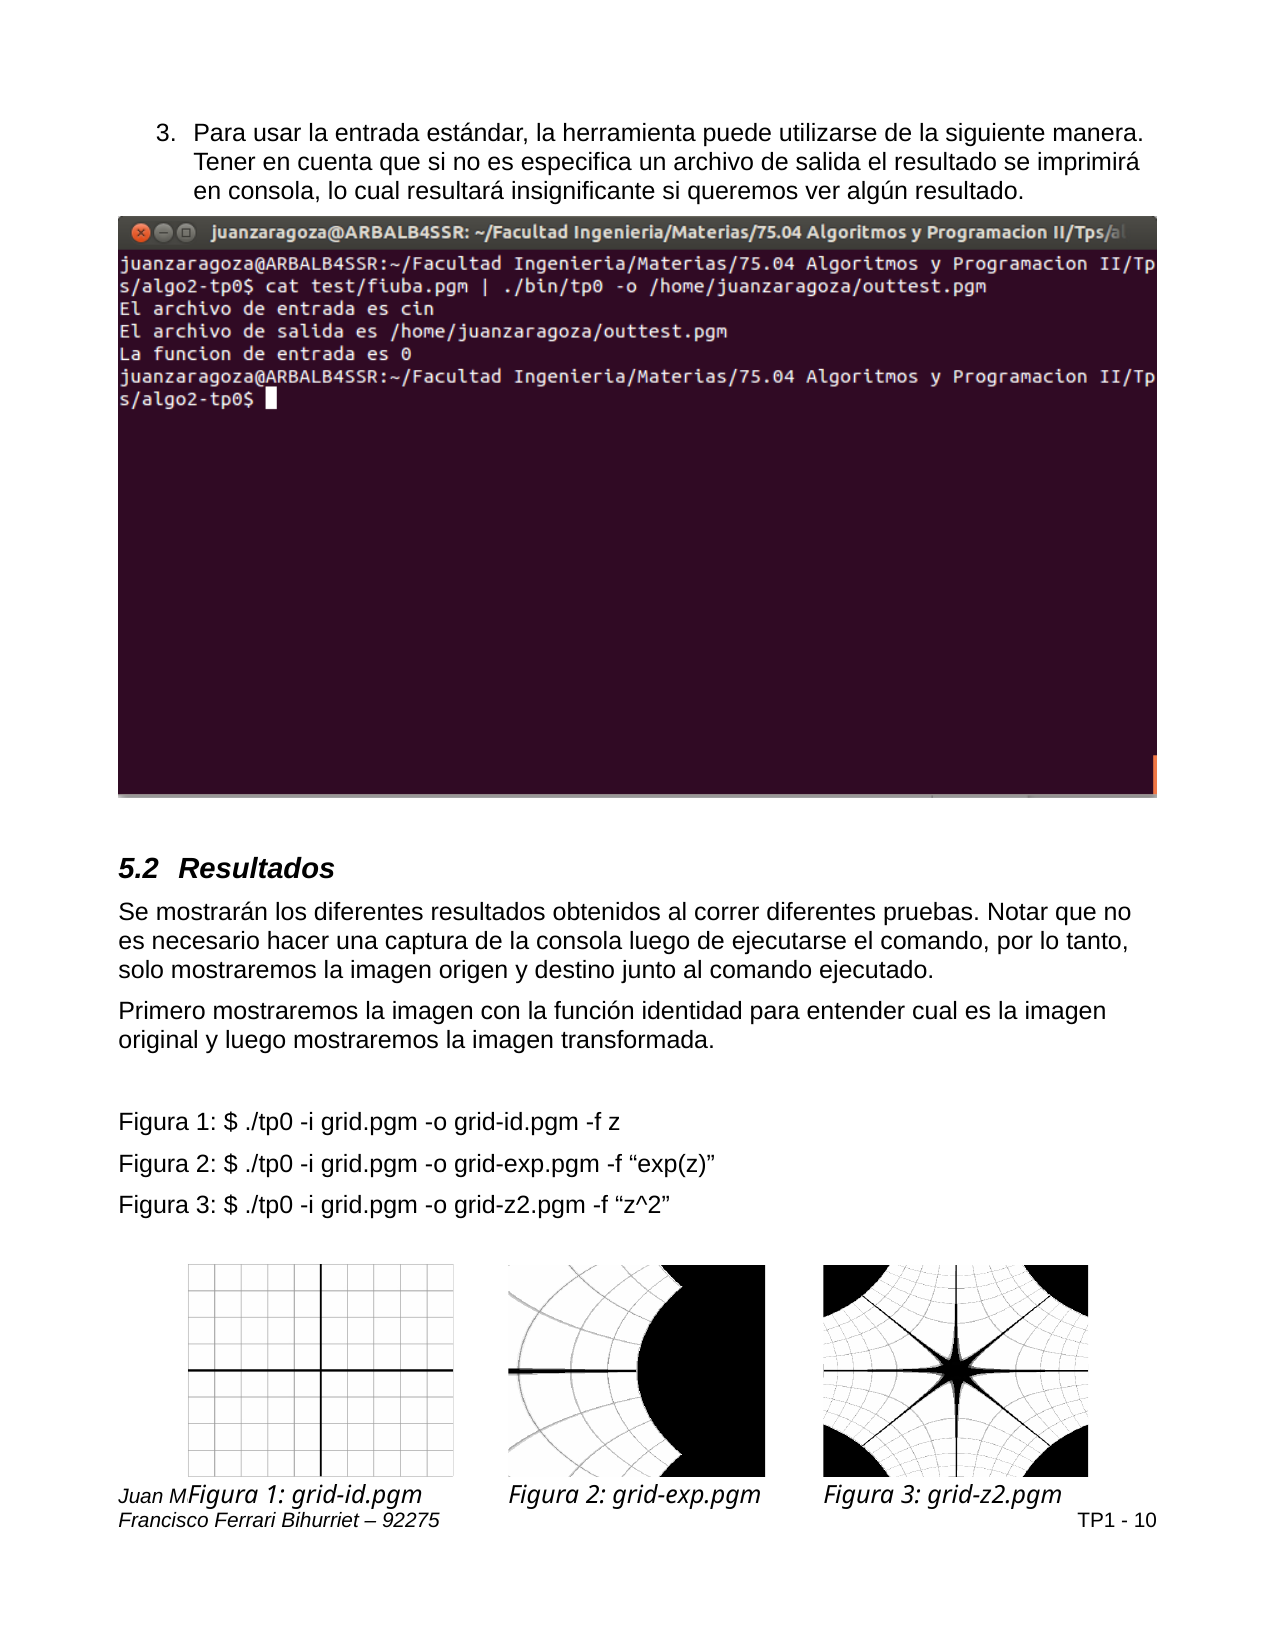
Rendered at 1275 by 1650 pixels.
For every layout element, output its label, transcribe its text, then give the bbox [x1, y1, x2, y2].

text Figura 3: grid-z2.pgm [823, 1477, 1088, 1511]
text Figura 1: grid-id.pgm [187, 1477, 453, 1511]
text Se mostrarán los diferentes resultados obtenidos al correr diferentes pruebas. Notar que no es necesario hacer una captura de la consola luego de ejecutarse el comando, por lo tanto, solo mostraremos la imagen origen y destino junto al comando ejecutado. [118, 897, 1157, 983]
picture [187, 1263, 454, 1477]
text Figura 1: $ ./tp0 -i grid.pgm -o grid-id.pgm -f z [118, 1107, 1157, 1136]
picture [823, 1265, 1089, 1477]
text Figura 2: $ ./tp0 -i grid.pgm -o grid-exp.pgm -f “exp(z)” [118, 1148, 1157, 1177]
text Primero mostraremos la imagen con la función identidad para entender cual es la imagen original y luego mostraremos la imagen transformada. [118, 996, 1157, 1053]
text Figura 2: grid-exp.pgm [508, 1477, 765, 1511]
list Para usar la entrada estándar, la herramienta puede utilizarse de la siguiente manera. Tener en cuenta que si no es especifica un archivo de salida el resultado se imprimirá en consola, lo cual resultará insignificante si queremos ver algún resultado. [156, 118, 1157, 204]
text Figura 3: $ ./tp0 -i grid.pgm -o grid-z2.pgm -f “z^2” [118, 1190, 1157, 1218]
picture [118, 216, 1157, 798]
picture [508, 1265, 766, 1477]
subtitle Resultados [118, 851, 1157, 885]
